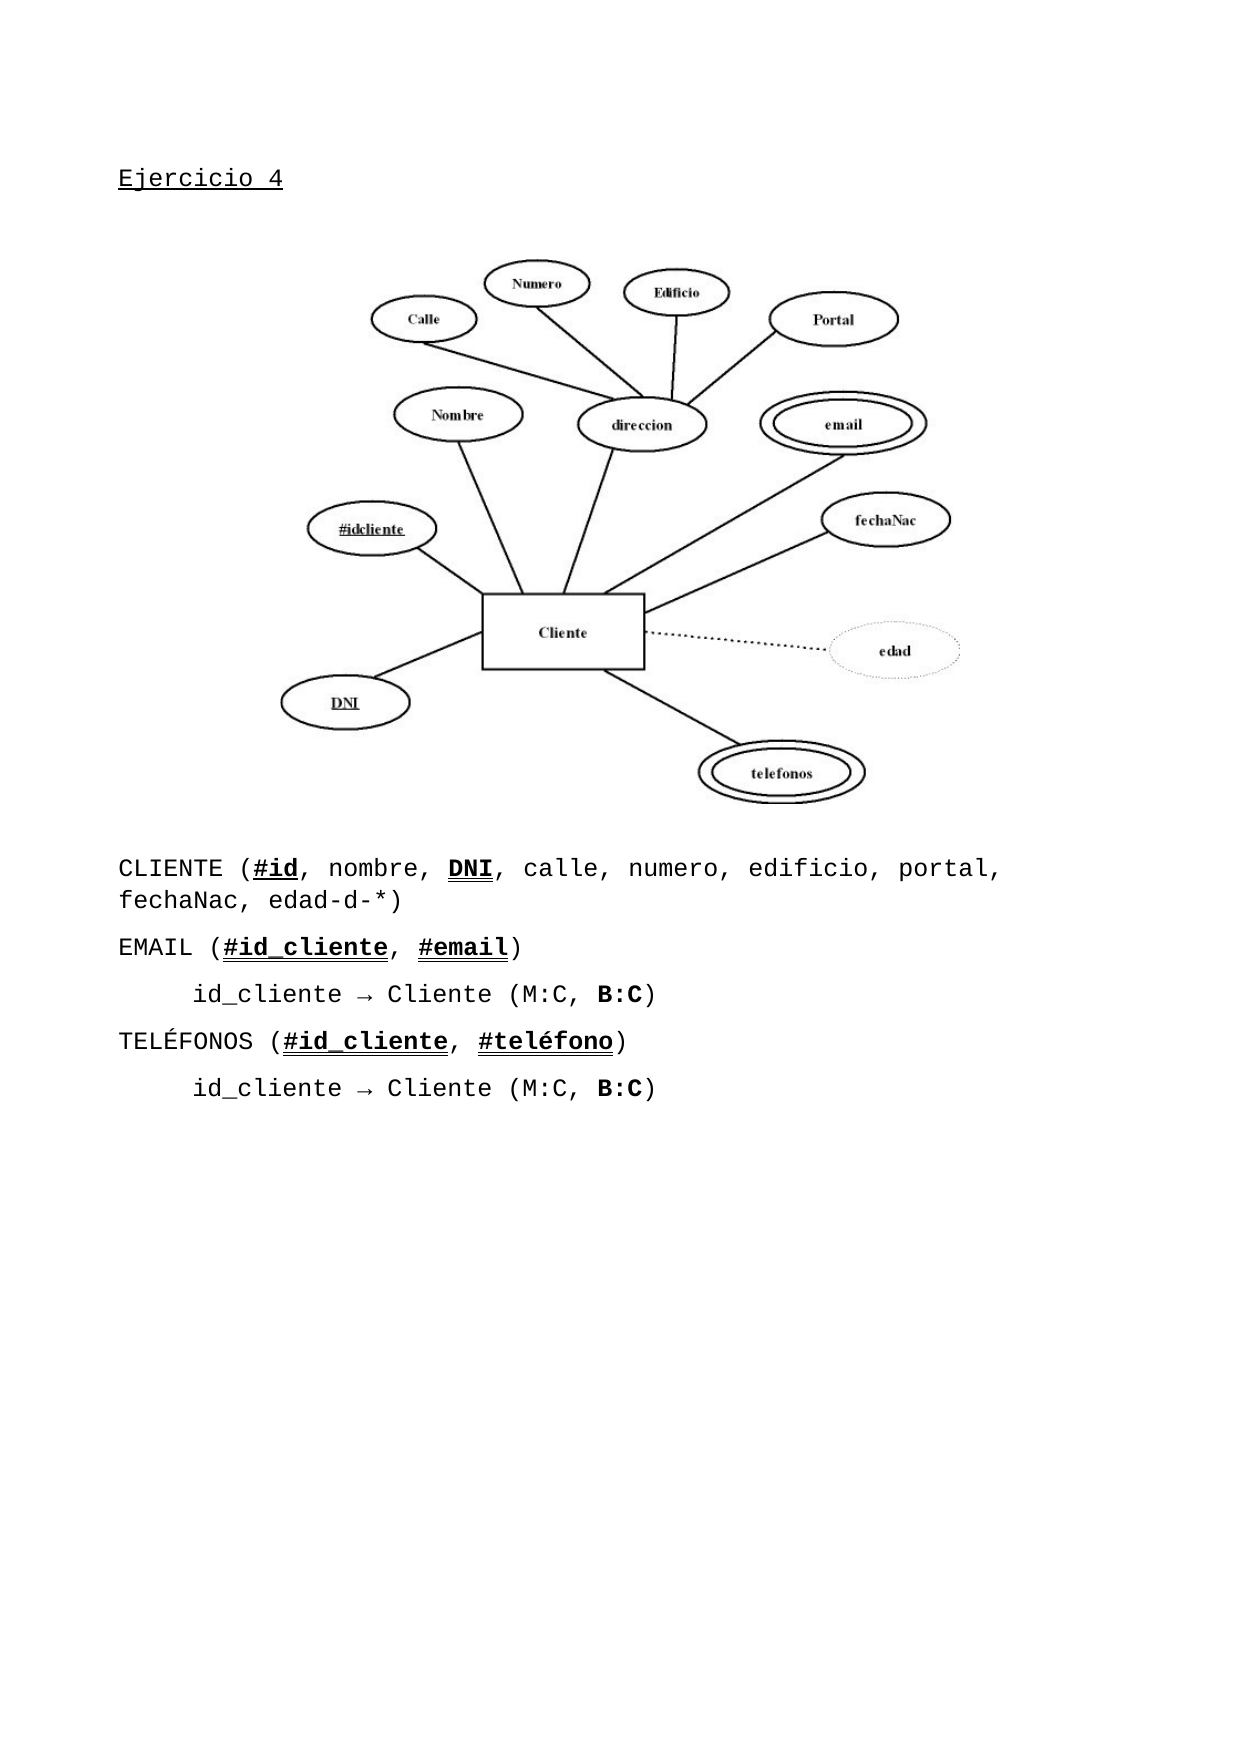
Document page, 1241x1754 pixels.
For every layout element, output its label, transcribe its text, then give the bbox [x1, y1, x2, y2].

text TELÉFONOS (#id_cliente, #teléfono) [118, 1029, 1122, 1057]
picture [280, 259, 960, 804]
text CLIENTE (#id, nombre, DNI, calle, numero, edificio, portal, fechaNac, edad-d-*) [118, 855, 1122, 916]
text id_cliente → Cliente (M:C, B:C) [118, 1076, 1122, 1104]
text id_cliente → Cliente (M:C, B:C) [118, 982, 1122, 1010]
text EMAIL (#id_cliente, #email) [118, 935, 1122, 963]
text Ejercicio 4 [118, 165, 1122, 193]
